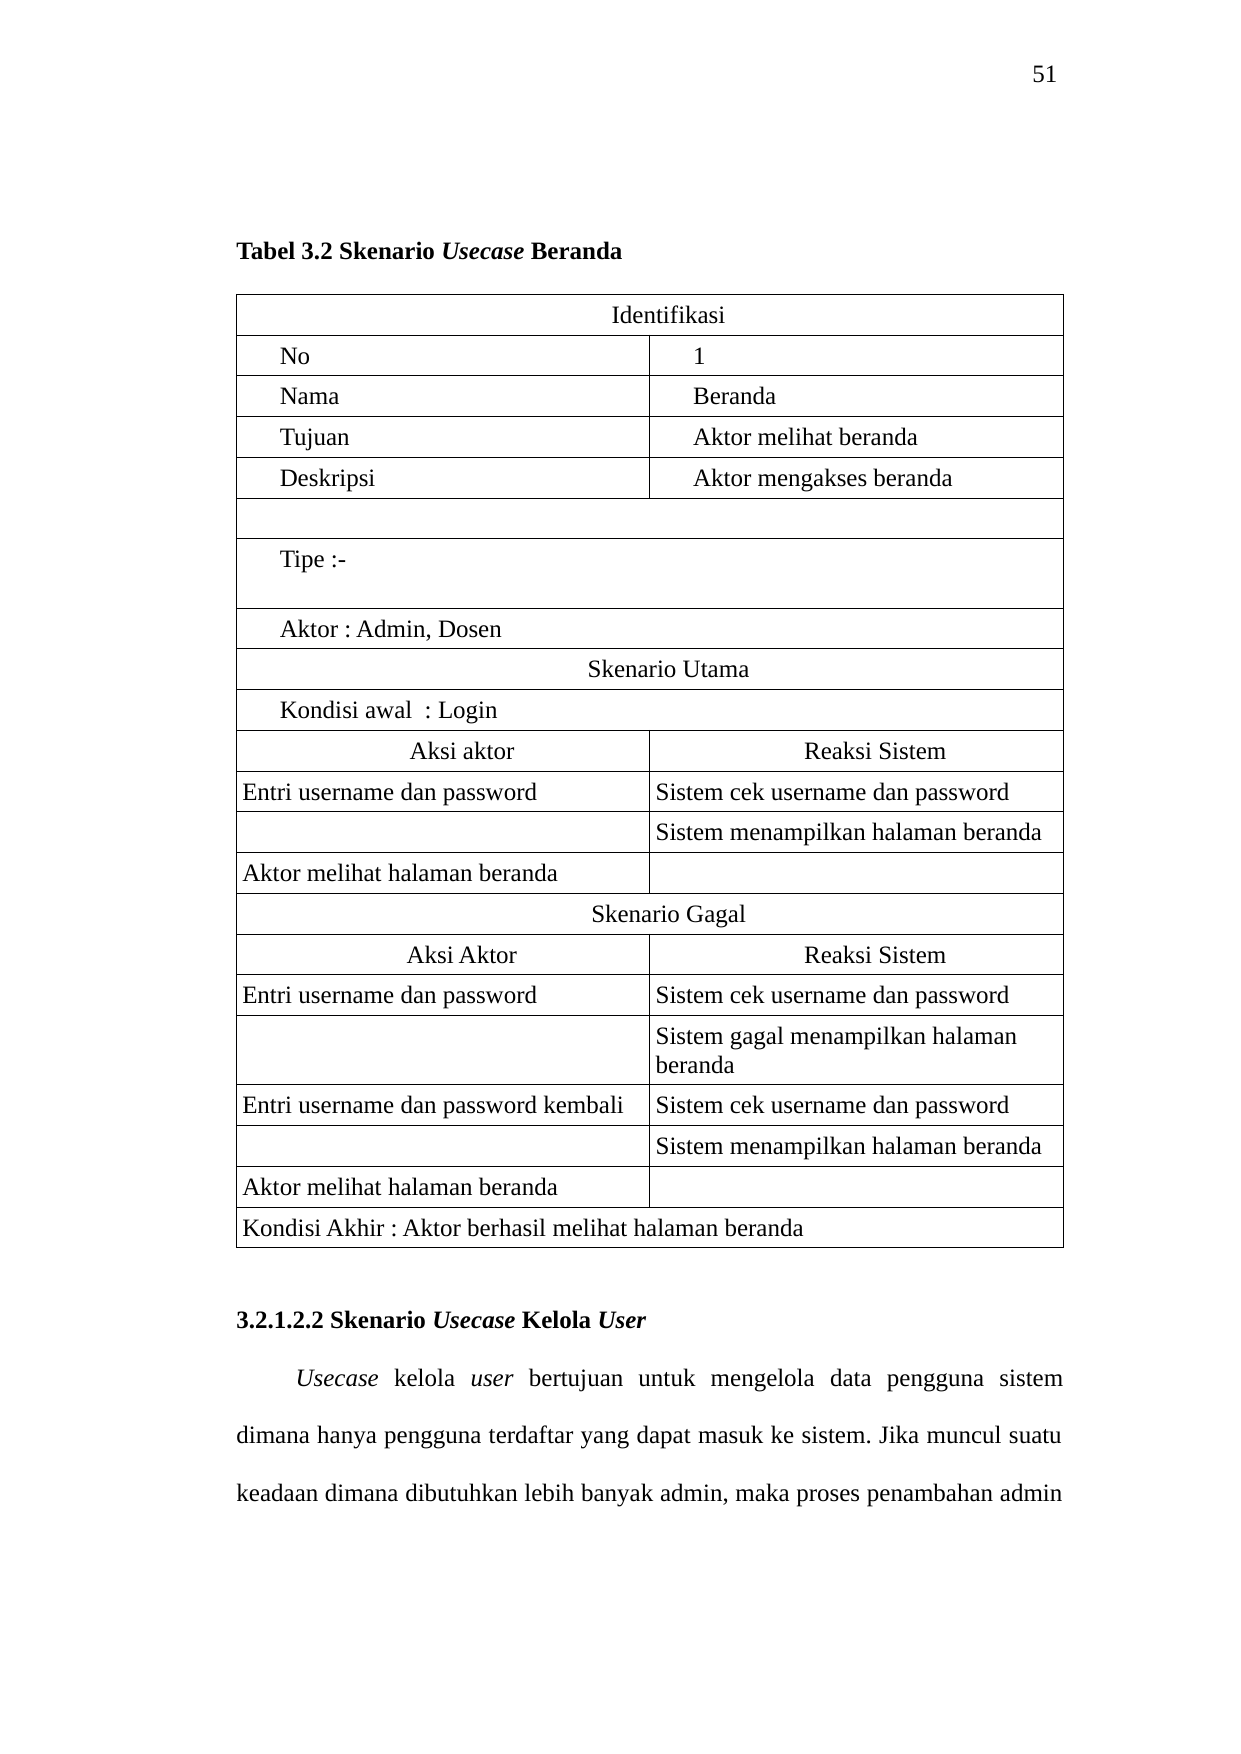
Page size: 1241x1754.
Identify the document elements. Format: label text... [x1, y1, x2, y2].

subtitle 3.2.1.2.2 Skenario Usecase Kelola User [236, 1305, 1063, 1334]
table_cell Sistem gagal menampilkan halaman beranda [650, 1016, 1063, 1084]
table_cell Skenario Utama [237, 649, 1063, 689]
table_cell Reaksi Sistem [650, 935, 1063, 974]
table_cell Aktor melihat beranda [650, 417, 1063, 457]
table_cell No [237, 336, 649, 375]
table_cell [237, 499, 1063, 538]
table_cell [237, 812, 649, 852]
text Usecase kelola user bertujuan untuk mengelola data pengguna sistem dimana hanya pengguna terdaftar yang dapat masuk ke sistem. Jika muncul suatu keadaan dimana dibutuhkan lebih banyak admin, maka proses penambahan admin [236, 1363, 1063, 1507]
table_cell [650, 853, 1063, 893]
table_cell Kondisi Akhir : Aktor berhasil melihat halaman beranda [237, 1208, 1063, 1247]
table_cell [650, 1167, 1063, 1207]
table_header Identifikasi [237, 295, 1063, 334]
table_cell [237, 1126, 649, 1166]
table_cell 1 [650, 336, 1063, 375]
table_cell [237, 1016, 649, 1084]
table_cell Kondisi awal : Login [237, 690, 1063, 730]
table_cell Tujuan [237, 417, 649, 457]
table_cell Entri username dan password [237, 772, 649, 811]
table_cell Aksi Aktor [237, 935, 649, 974]
table_cell Skenario Gagal [237, 894, 1063, 933]
table_cell Entri username dan password kembali [237, 1085, 649, 1125]
table_cell Entri username dan password [237, 975, 649, 1015]
table_cell Sistem menampilkan halaman beranda [650, 812, 1063, 852]
table_cell Deskripsi [237, 458, 649, 497]
table_cell Aktor mengakses beranda [650, 458, 1063, 497]
table_cell Nama [237, 376, 649, 416]
table_cell Aktor melihat halaman beranda [237, 853, 649, 893]
table_cell Aksi aktor [237, 731, 649, 771]
text Tabel 3.2 Skenario Usecase Beranda [236, 236, 1063, 265]
table_cell Sistem menampilkan halaman beranda [650, 1126, 1063, 1166]
table_cell Sistem cek username dan password [650, 975, 1063, 1015]
table_cell Sistem cek username dan password [650, 772, 1063, 811]
table_cell Beranda [650, 376, 1063, 416]
table_cell Reaksi Sistem [650, 731, 1063, 771]
table_cell Tipe :- [237, 539, 1063, 608]
table_cell Sistem cek username dan password [650, 1085, 1063, 1125]
table_cell Aktor melihat halaman beranda [237, 1167, 649, 1207]
table_cell Aktor : Admin, Dosen [237, 609, 1063, 648]
